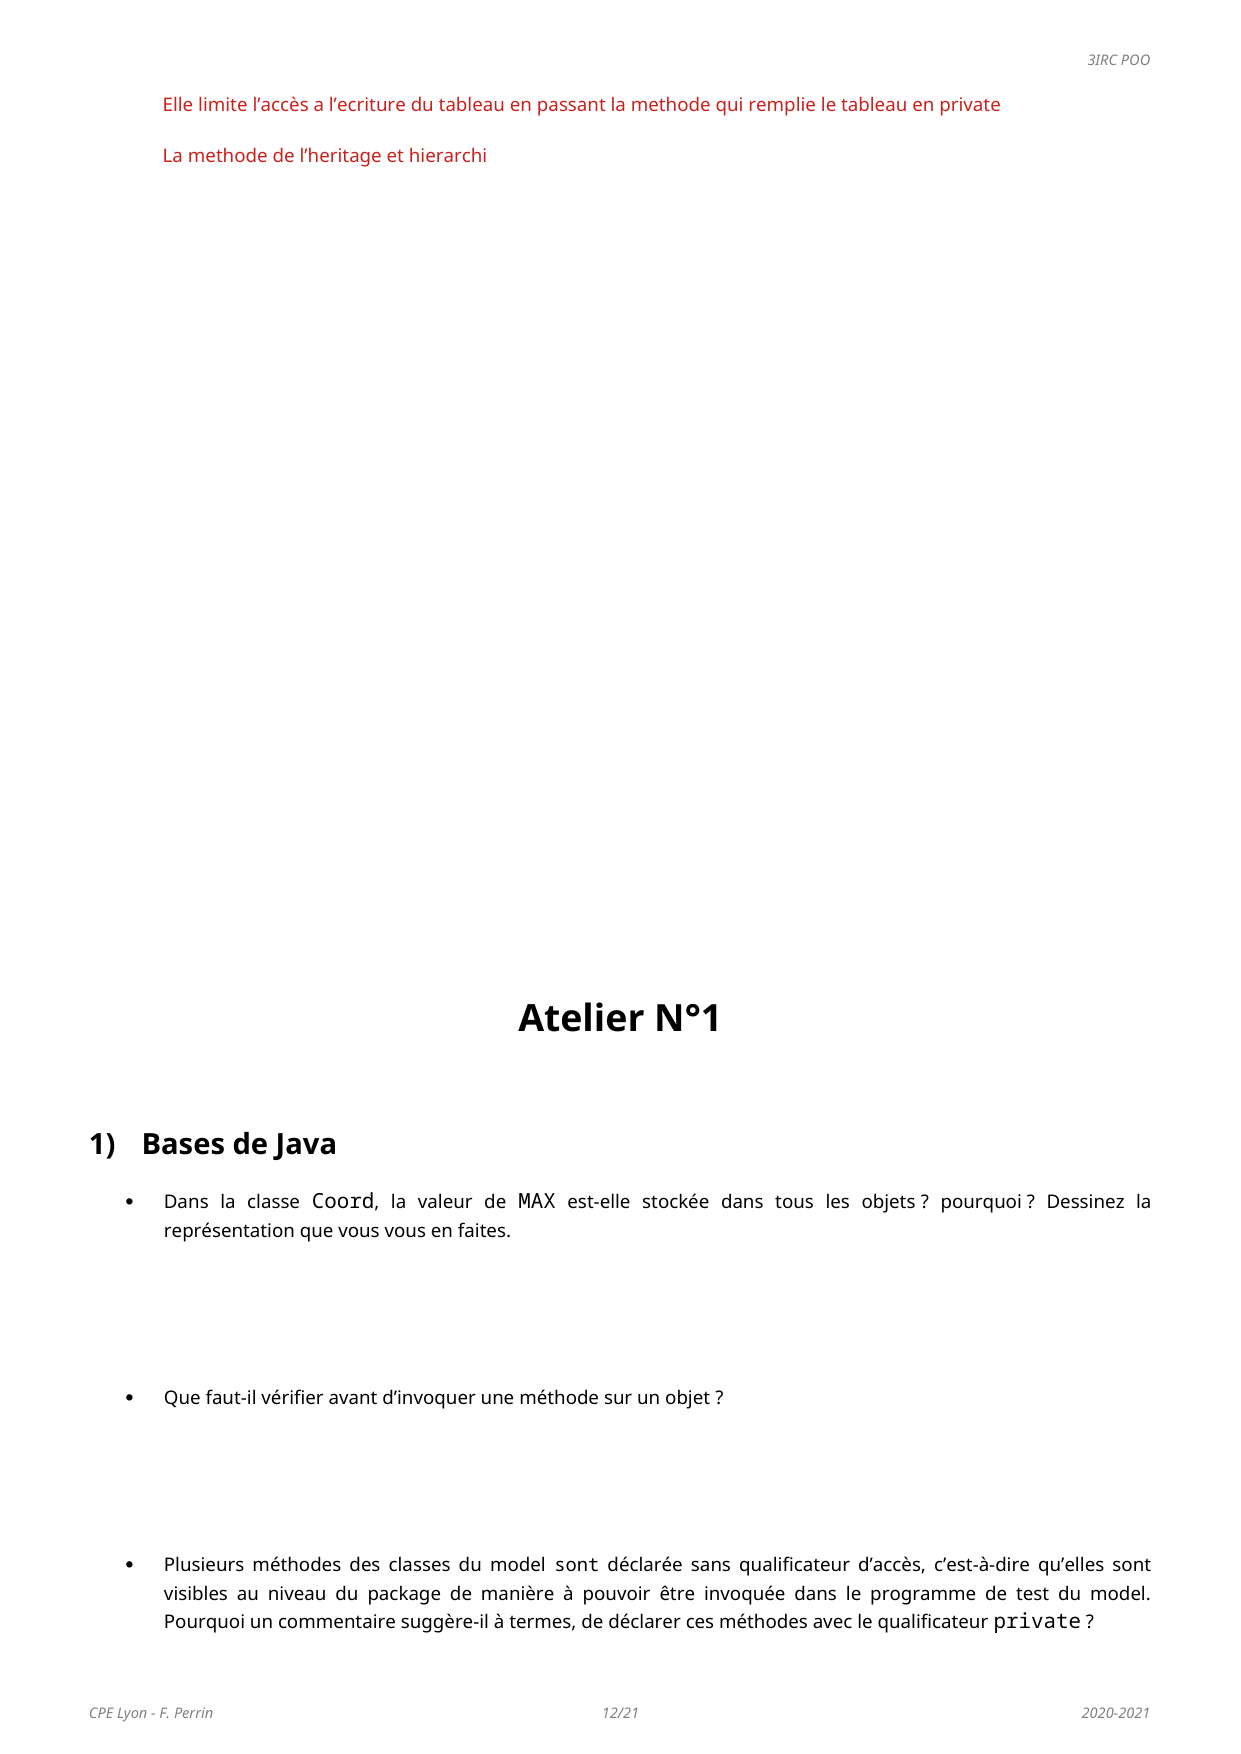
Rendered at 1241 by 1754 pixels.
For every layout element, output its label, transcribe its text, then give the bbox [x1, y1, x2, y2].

subtitle Atelier N°1 [89, 992, 1152, 1043]
text Elle limite l’accès a l’ecriture du tableau en passant la methode qui remplie le tableau en private [89, 91, 1152, 117]
list Dans la classe Coord, la valeur de MAX est-elle stockée dans tous les objets ? pourquoi ? Dessinez la représentation que vous vous en faites. [126, 1185, 1152, 1243]
text La methode de l’heritage et hierarchi [89, 142, 1152, 167]
list Plusieurs méthodes des classes du model sont déclarée sans qualificateur d’accès, c’est-à-dire qu’elles sont visibles au niveau du package de manière à pouvoir être invoquée dans le programme de test du model. Pourquoi un commentaire suggère-il à termes, de déclarer ces méthodes avec le qualificateur private ? [126, 1547, 1152, 1635]
list Que faut-il vérifier avant d’invoquer une méthode sur un objet ? [126, 1381, 1152, 1410]
subtitle Bases de Java [89, 1131, 1152, 1160]
